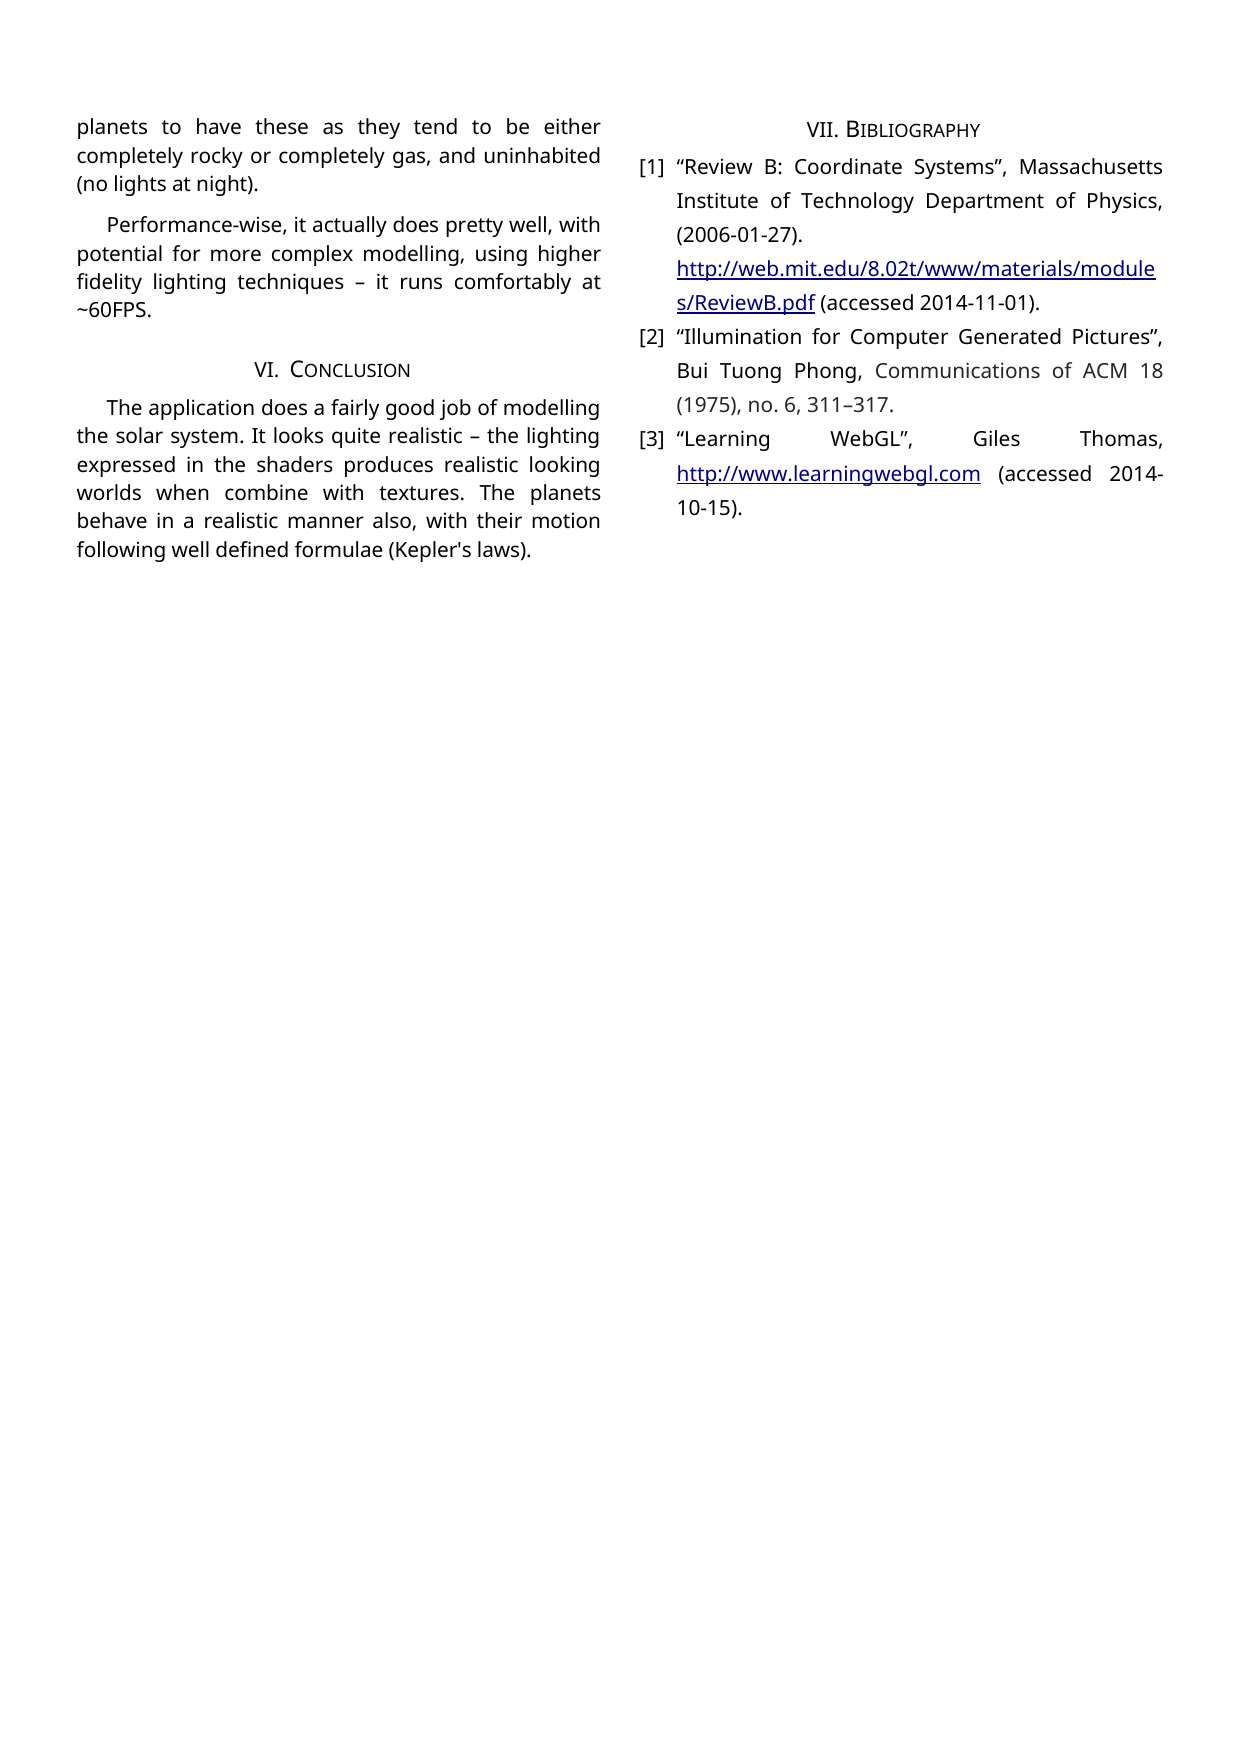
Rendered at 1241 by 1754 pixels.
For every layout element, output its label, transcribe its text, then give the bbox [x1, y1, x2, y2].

text The application does a fairly good job of modelling the solar system. It looks quite realistic – the lighting expressed in the shaders produces realistic looking worlds when combine with textures. The planets behave in a realistic manner also, with their motion following well defined formulae (Kepler's laws). [76, 393, 601, 563]
subtitle Bibliography [639, 112, 1164, 144]
list “Illumination for Computer Generated Pictures”, Bui Tuong Phong, Communications of ACM 18 (1975), no. 6, 311–317. [639, 322, 1164, 419]
text Performance-wise, it actually does pretty well, with potential for more complex modelling, using higher fidelity lighting techniques – it runs comfortably at ~60FPS. [76, 210, 601, 324]
list “Review B: Coordinate Systems”, Massachusetts Institute of Technology Department of Physics, (2006-01-27). http://web.mit.edu/8.02t/www/materials/modules/ReviewB.pdf (accessed 2014-11-01). [639, 152, 1164, 317]
list “Learning WebGL”, Giles Thomas, http://www.learningwebgl.com (accessed 2014-10-15). [639, 424, 1164, 521]
text planets to have these as they tend to be either completely rocky or completely gas, and uninhabited (no lights at night). [76, 112, 601, 198]
subtitle Conclusion [76, 353, 601, 384]
